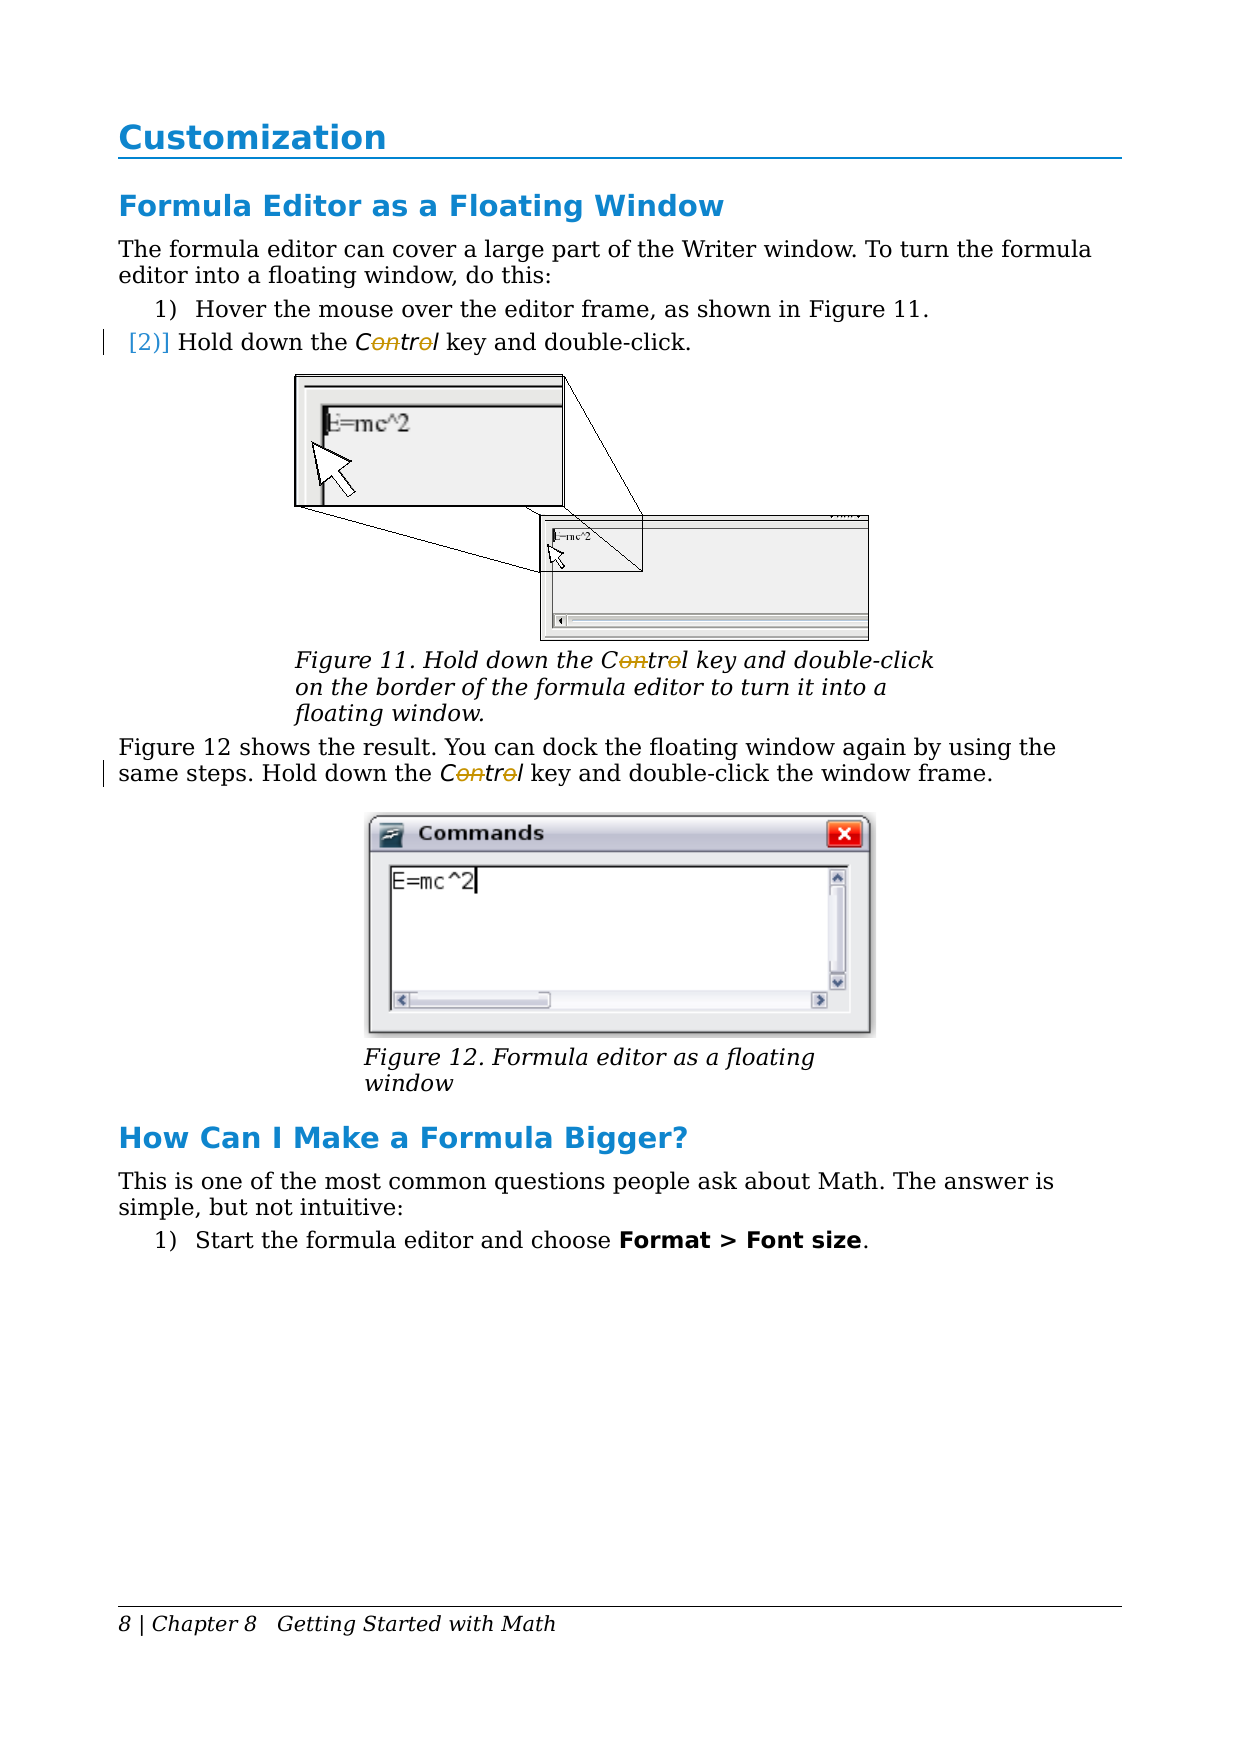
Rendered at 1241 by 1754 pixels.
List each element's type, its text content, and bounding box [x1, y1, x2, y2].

subtitle Customization [118, 118, 1122, 157]
subtitle Formula Editor as a Floating Window [118, 190, 1122, 224]
list Hold down the Ctrl key and double-click. [177, 329, 1122, 355]
list This is one of the most common questions people ask about Math. The answer is simple, but not intuitive: [118, 1168, 1122, 1221]
text Figure 11. Hold down the Ctrl key and double-click on the border of the formula editor to turn it into a floating window. [295, 647, 945, 727]
text Figure 12. Formula editor as a floating window [364, 1044, 876, 1097]
picture [541, 516, 642, 571]
subtitle How Can I Make a Formula Bigger? [118, 1122, 1122, 1156]
list Start the formula editor and choose Format > Font size. [177, 1228, 1122, 1254]
list Hover the mouse over the editor frame, as shown in Figure 11. [177, 296, 1122, 322]
picture [541, 516, 868, 640]
picture [296, 377, 562, 505]
list The formula editor can cover a large part of the Writer window. To turn the formula editor into a floating window, do this: [118, 236, 1122, 289]
picture [363, 812, 877, 1038]
text Figure 12 shows the result. You can dock the floating window again by using the same steps. Hold down the Ctrl key and double-click the window frame. [118, 734, 1122, 787]
